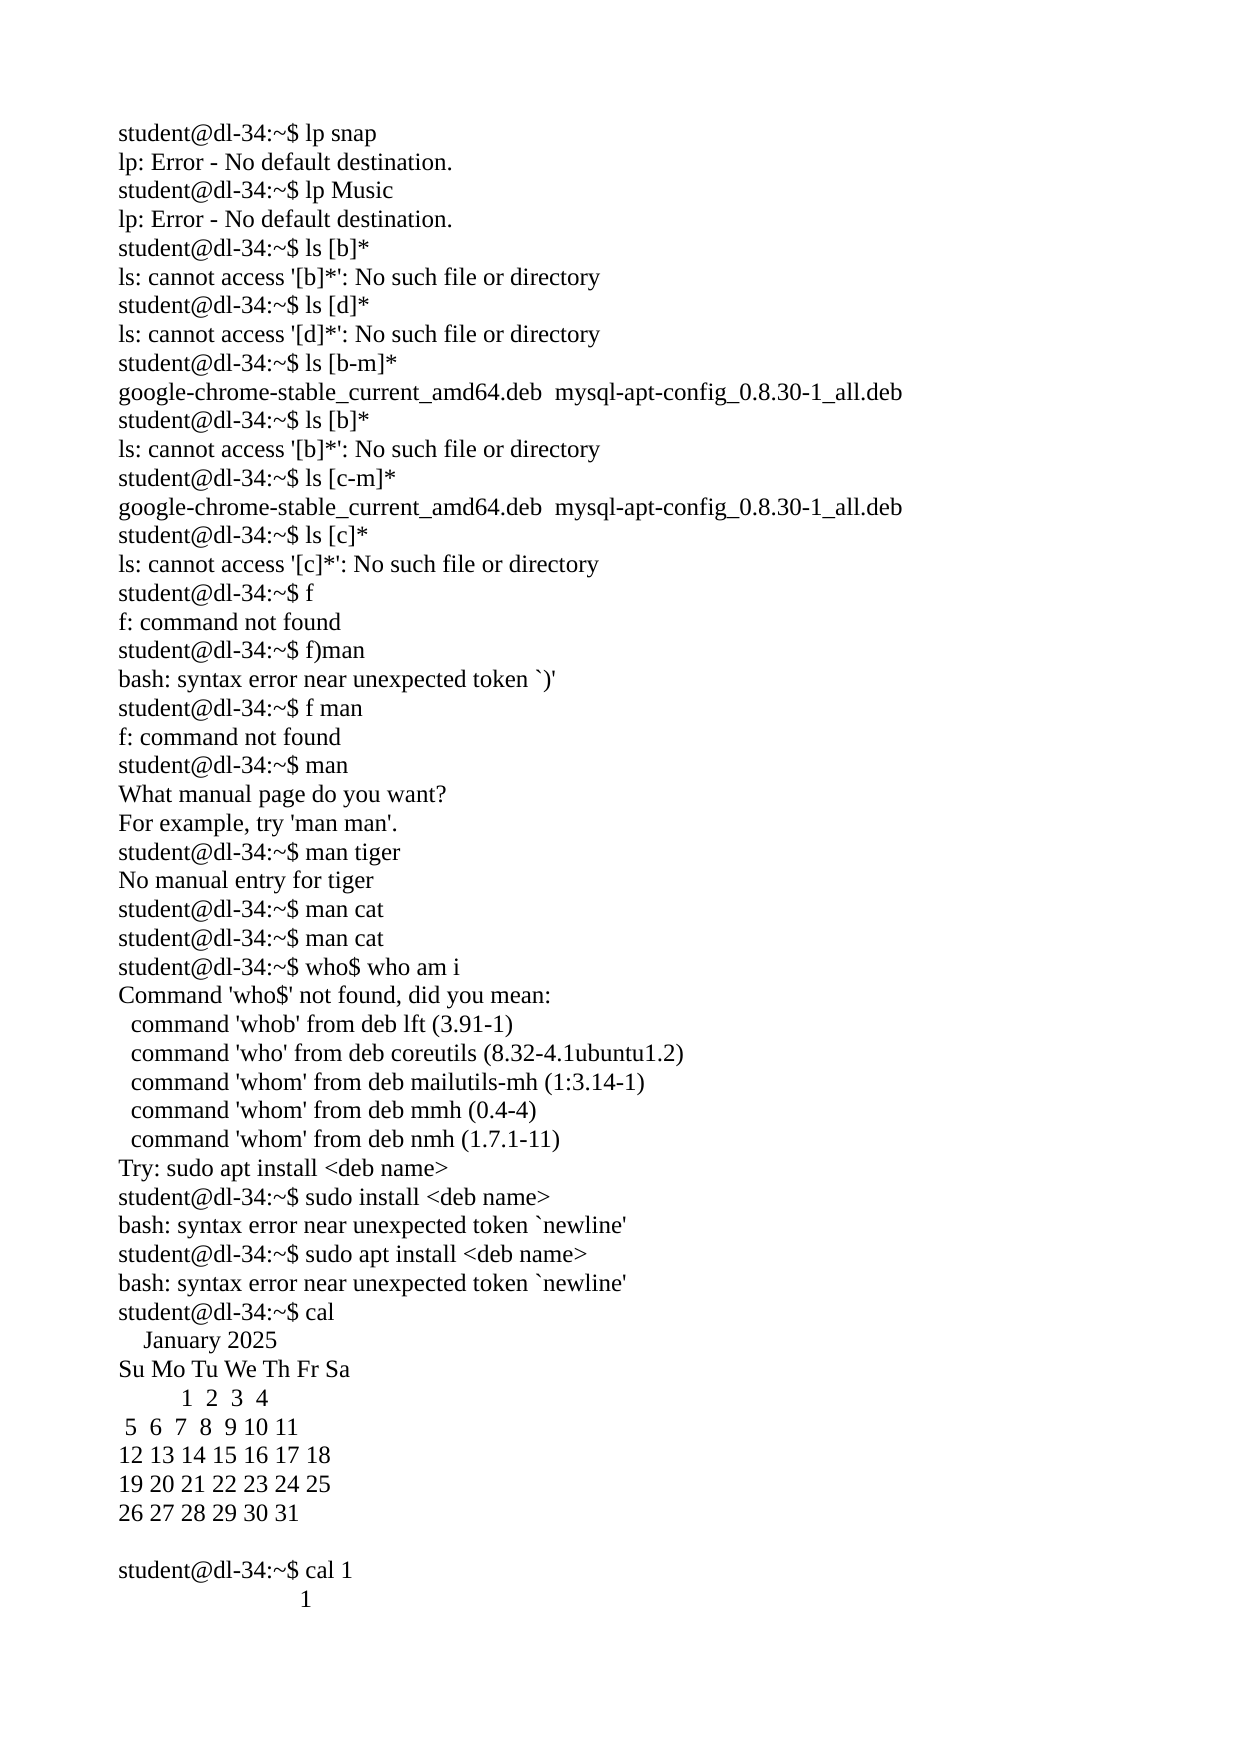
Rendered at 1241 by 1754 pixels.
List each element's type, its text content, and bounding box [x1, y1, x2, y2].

text f: command not found [118, 607, 1122, 636]
text ls: cannot access '[b]*': No such file or directory [118, 262, 1122, 291]
text student@dl-34:~$ f [118, 578, 1122, 607]
text bash: syntax error near unexpected token `newline' [118, 1268, 1122, 1297]
text student@dl-34:~$ man cat [118, 894, 1122, 923]
text 1 [118, 1584, 1122, 1613]
text lp: Error - No default destination. [118, 204, 1122, 233]
text bash: syntax error near unexpected token `newline' [118, 1211, 1122, 1239]
text student@dl-34:~$ f man [118, 693, 1122, 722]
text student@dl-34:~$ sudo apt install <deb name> [118, 1239, 1122, 1268]
text google-chrome-stable_current_amd64.deb mysql-apt-config_0.8.30-1_all.deb [118, 377, 1122, 406]
text student@dl-34:~$ who$ who am i [118, 952, 1122, 981]
text For example, try 'man man'. [118, 808, 1122, 837]
text student@dl-34:~$ man cat [118, 923, 1122, 952]
text Try: sudo apt install <deb name> [118, 1153, 1122, 1182]
text ls: cannot access '[c]*': No such file or directory [118, 549, 1122, 578]
text student@dl-34:~$ ls [b]* [118, 406, 1122, 434]
text January 2025 [118, 1326, 1122, 1354]
text student@dl-34:~$ lp snap [118, 118, 1122, 147]
text f: command not found [118, 722, 1122, 751]
text student@dl-34:~$ ls [d]* [118, 291, 1122, 319]
text command 'whom' from deb mailutils-mh (1:3.14-1) [118, 1067, 1122, 1096]
text Command 'who$' not found, did you mean: [118, 981, 1122, 1009]
text 12 13 14 15 16 17 18 [118, 1441, 1122, 1469]
text student@dl-34:~$ ls [c-m]* [118, 463, 1122, 492]
text Su Mo Tu We Th Fr Sa [118, 1354, 1122, 1383]
text lp: Error - No default destination. [118, 147, 1122, 176]
text student@dl-34:~$ cal 1 [118, 1556, 1122, 1584]
text ls: cannot access '[d]*': No such file or directory [118, 319, 1122, 348]
text 26 27 28 29 30 31 [118, 1498, 1122, 1527]
text command 'whob' from deb lft (3.91-1) [118, 1009, 1122, 1038]
text 1 2 3 4 [118, 1383, 1122, 1412]
text ls: cannot access '[b]*': No such file or directory [118, 434, 1122, 463]
text command 'who' from deb coreutils (8.32-4.1ubuntu1.2) [118, 1038, 1122, 1067]
text student@dl-34:~$ ls [c]* [118, 521, 1122, 549]
text google-chrome-stable_current_amd64.deb mysql-apt-config_0.8.30-1_all.deb [118, 492, 1122, 521]
text student@dl-34:~$ ls [b-m]* [118, 348, 1122, 377]
text student@dl-34:~$ sudo install <deb name> [118, 1182, 1122, 1211]
text What manual page do you want? [118, 779, 1122, 808]
text student@dl-34:~$ ls [b]* [118, 233, 1122, 262]
text student@dl-34:~$ f)man [118, 636, 1122, 664]
text bash: syntax error near unexpected token `)' [118, 664, 1122, 693]
text command 'whom' from deb mmh (0.4-4) [118, 1096, 1122, 1124]
text 19 20 21 22 23 24 25 [118, 1469, 1122, 1498]
text No manual entry for tiger [118, 866, 1122, 894]
text student@dl-34:~$ man [118, 751, 1122, 779]
text 5 6 7 8 9 10 11 [118, 1412, 1122, 1441]
text student@dl-34:~$ lp Music [118, 176, 1122, 204]
text student@dl-34:~$ cal [118, 1297, 1122, 1326]
text student@dl-34:~$ man tiger [118, 837, 1122, 866]
text command 'whom' from deb nmh (1.7.1-11) [118, 1124, 1122, 1153]
